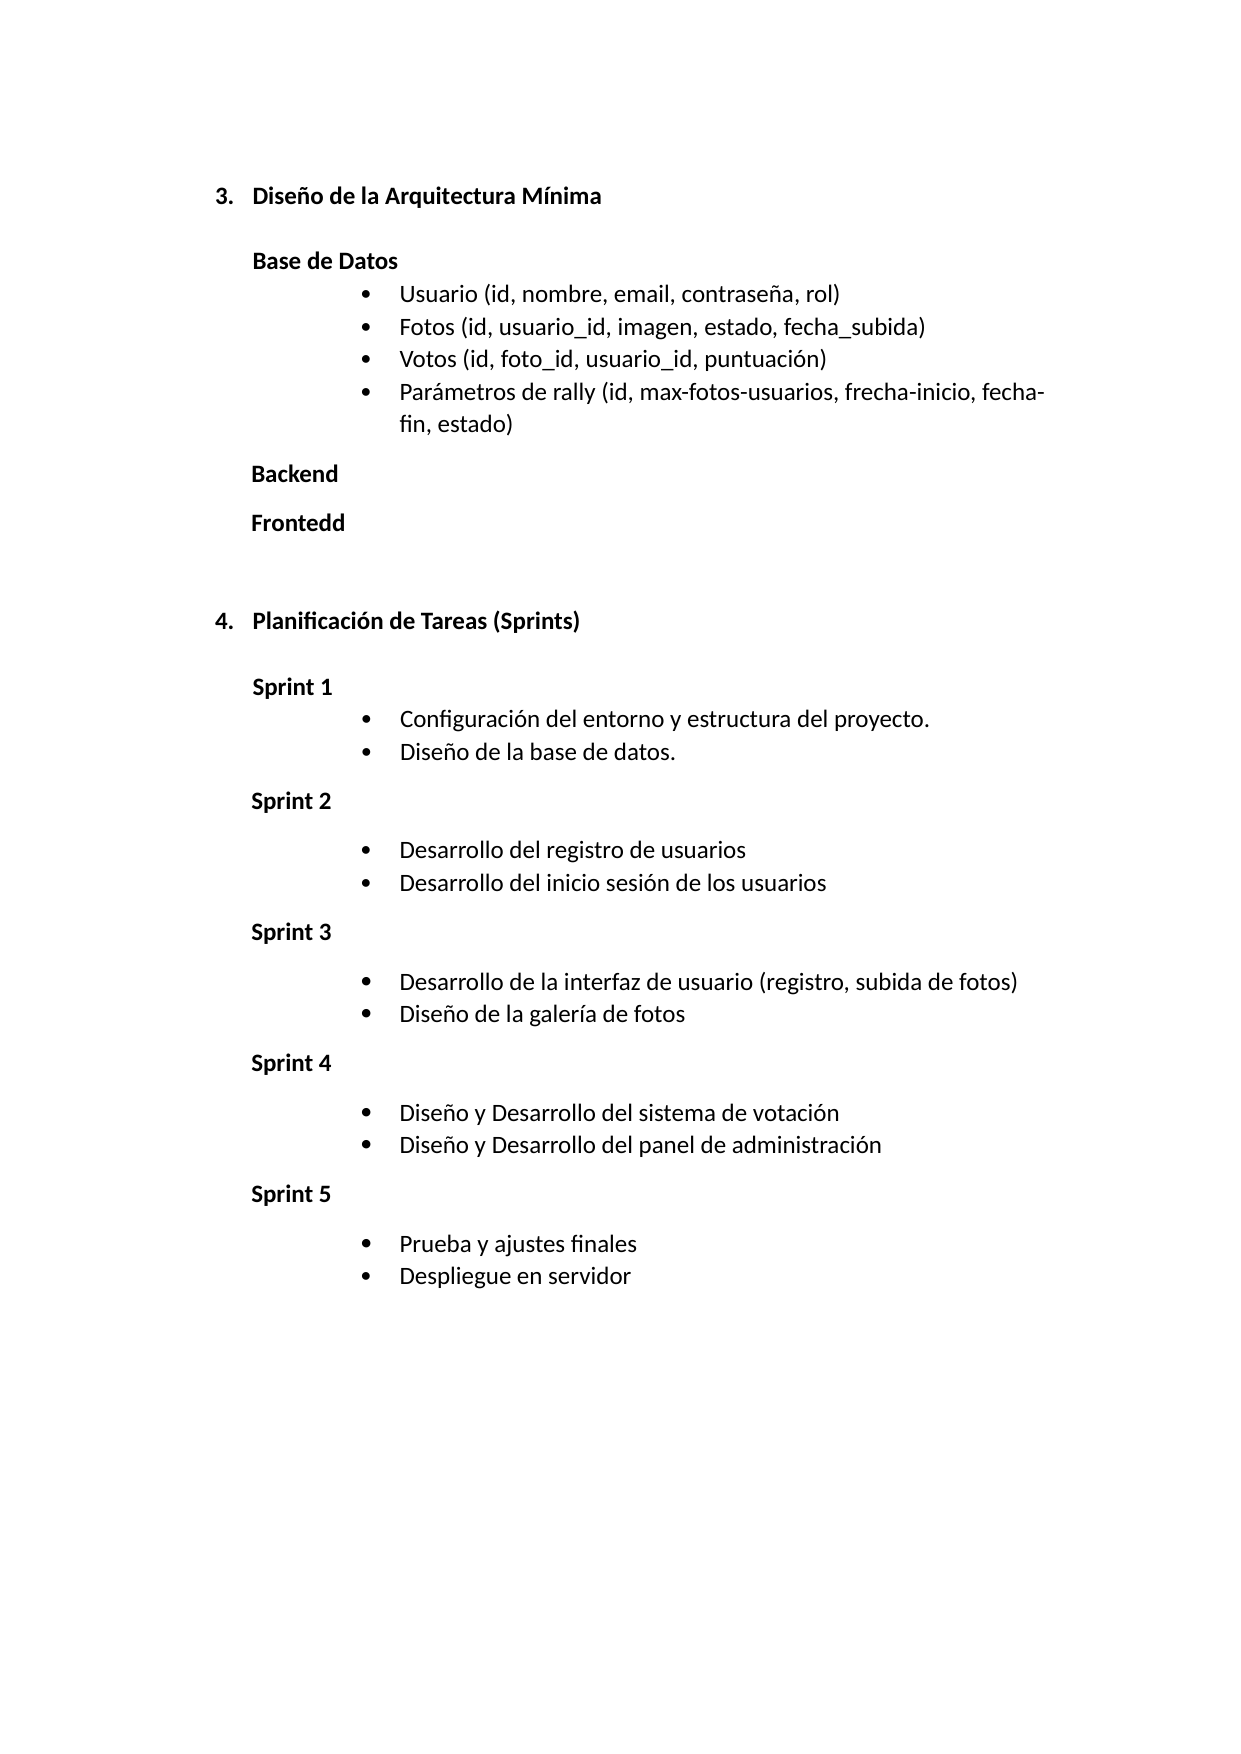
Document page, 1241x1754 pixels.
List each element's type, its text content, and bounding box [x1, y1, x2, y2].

text Sprint 5 [251, 1179, 1063, 1209]
list Despliegue en servidor [362, 1261, 1063, 1291]
list Diseño y Desarrollo del panel de administración [362, 1129, 1063, 1160]
list Configuración del entorno y estructura del proyecto. [362, 703, 1063, 734]
list Base de Datos [252, 245, 1063, 276]
list Prueba y ajustes finales [362, 1228, 1063, 1258]
list Diseño de la Arquitectura Mínima [215, 180, 1063, 211]
list Planificación de Tareas (Sprints) [215, 606, 1063, 636]
text Sprint 3 [251, 916, 1063, 947]
text Sprint 2 [251, 785, 1063, 816]
list Sprint 1 [252, 671, 1063, 701]
list Parámetros de rally (id, max-fotos-usuarios, frecha-inicio, fecha-fin, estado) [362, 376, 1063, 439]
text Frontedd [251, 507, 1063, 537]
list Usuario (id, nombre, email, contraseña, rol) [362, 278, 1063, 308]
text Sprint 4 [251, 1047, 1063, 1078]
list Desarrollo del inicio sesión de los usuarios [362, 867, 1063, 898]
list Fotos (id, usuario_id, imagen, estado, fecha_subida) [362, 311, 1063, 341]
text Backend [251, 458, 1063, 488]
list Diseño y Desarrollo del sistema de votación [362, 1097, 1063, 1127]
list Diseño de la galería de fotos [362, 998, 1063, 1029]
list Desarrollo de la interfaz de usuario (registro, subida de fotos) [362, 966, 1063, 996]
list Votos (id, foto_id, usuario_id, puntuación) [362, 343, 1063, 374]
list Diseño de la base de datos. [362, 736, 1063, 766]
list Desarrollo del registro de usuarios [362, 834, 1063, 865]
